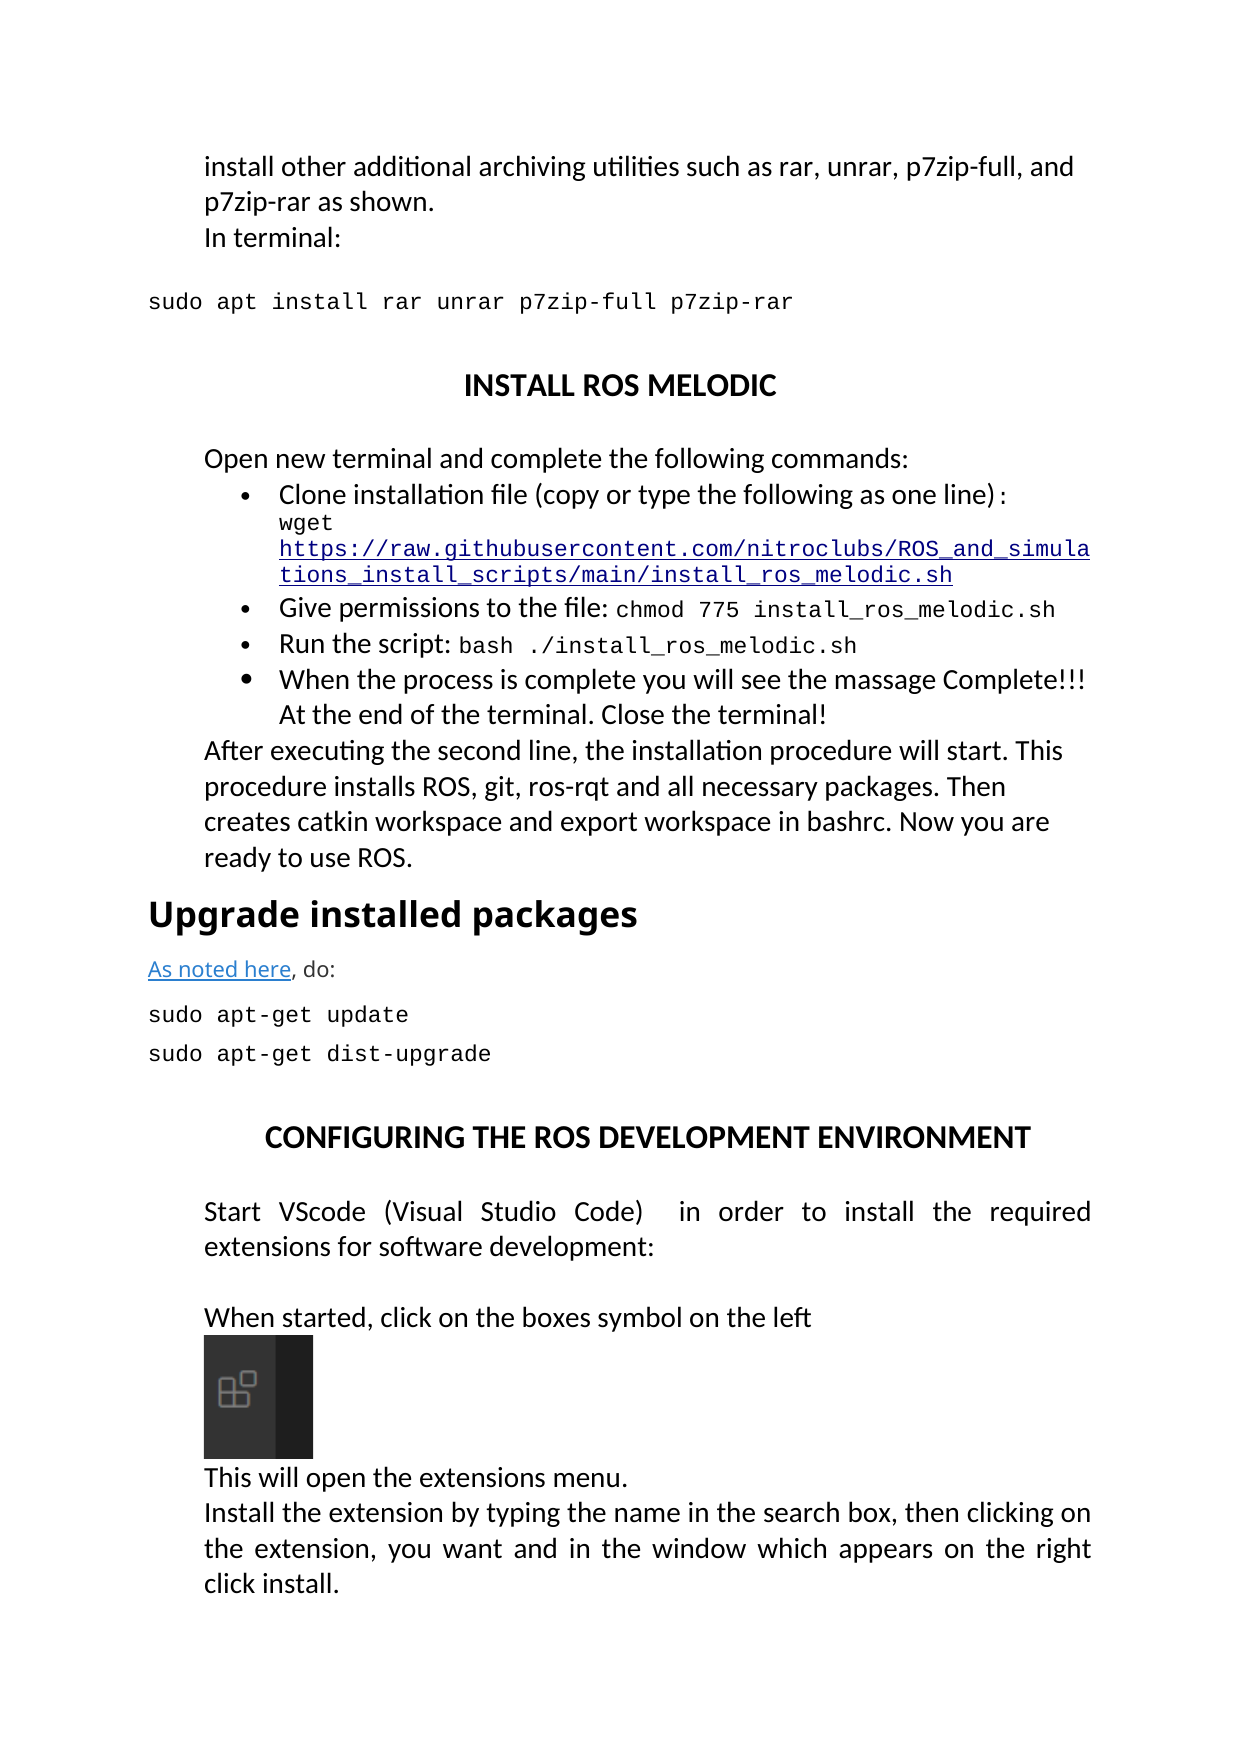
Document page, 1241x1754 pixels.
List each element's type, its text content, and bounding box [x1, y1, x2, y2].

text sudo apt-get dist-upgrade [148, 1042, 1093, 1068]
text sudo apt install rar unrar p7zip-full p7zip-rar [148, 290, 1093, 316]
list wget https://raw.githubusercontent.com/nitroclubs/ROS_and_simulations_install_scripts/main/install_ros_melodic.sh [279, 512, 1093, 589]
text As noted here, do: [148, 954, 1093, 984]
text After executing the second line, the installation procedure will start. This procedure installs ROS, git, ros-rqt and all necessary packages. Then creates catkin workspace and export workspace in bashrc. Now you are ready to use ROS. [204, 732, 1093, 874]
list When the process is complete you will see the massage Complete!!! At the end of the terminal. Close the terminal! [241, 661, 1093, 732]
text Start VScode (Visual Studio Code) in order to install the required extensions for software development: [204, 1193, 1093, 1264]
subtitle Upgrade installed packages [148, 889, 1093, 937]
list Clone installation file (copy or type the following as one line): [241, 476, 1093, 512]
text sudo apt-get update [148, 1004, 1093, 1030]
list Run the script: bash ./install_ros_melodic.sh [241, 625, 1093, 661]
text This will open the extensions menu. [204, 1459, 1093, 1494]
text Install the extension by typing the name in the search box, then clicking on the extension, you want and in the window which appears on the right click install. [204, 1494, 1093, 1601]
text In terminal: [204, 219, 1093, 254]
text install other additional archiving utilities such as rar, unrar, p7zip-full, and p7zip-rar as shown. [204, 148, 1093, 219]
list Give permissions to the file: chmod 775 install_ros_melodic.sh [241, 589, 1093, 625]
text Open new terminal and complete the following commands: [204, 441, 1093, 476]
text CONFIGURING THE ROS DEVELOPMENT ENVIRONMENT [204, 1116, 1093, 1157]
text When started, click on the boxes symbol on the left [204, 1299, 1093, 1335]
text INSTALL ROS MELODIC [148, 364, 1093, 405]
